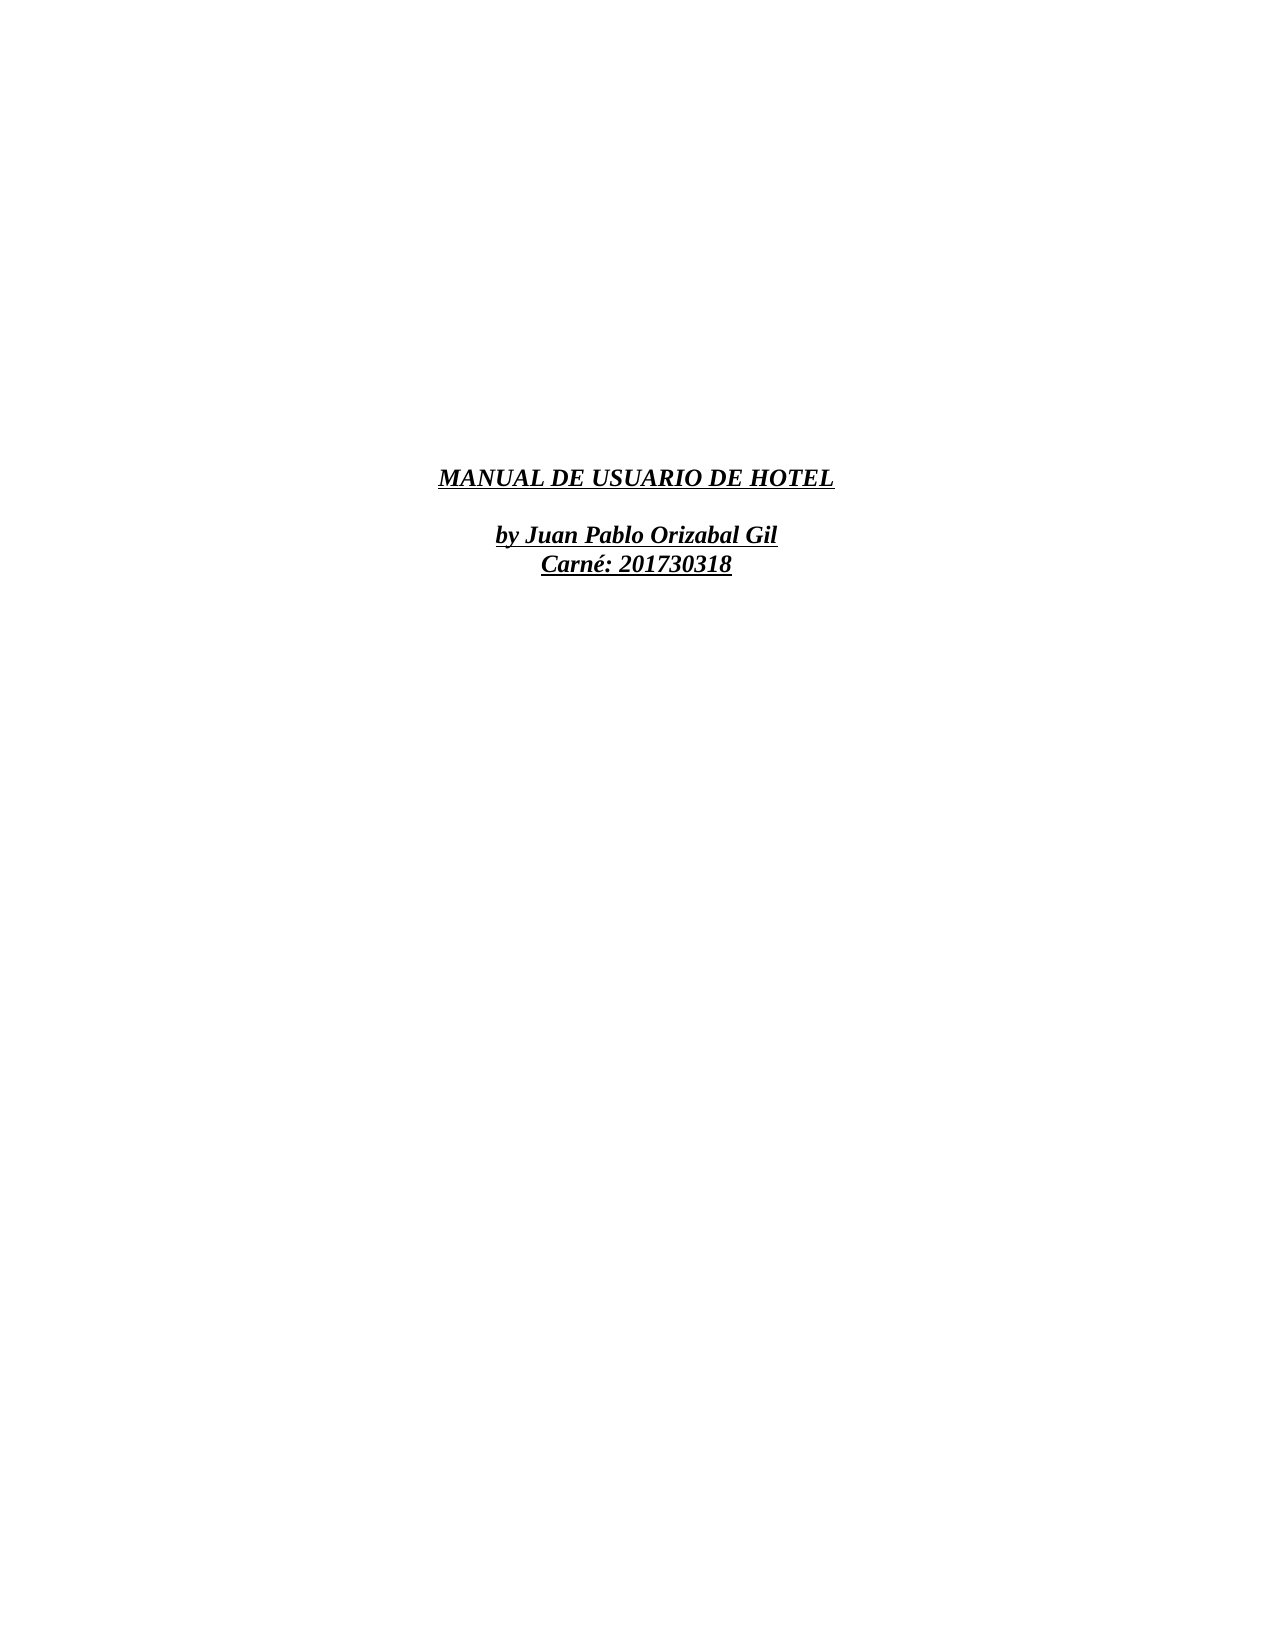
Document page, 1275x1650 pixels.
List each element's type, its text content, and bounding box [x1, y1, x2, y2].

text MANUAL DE USUARIO DE HOTEL [118, 463, 1157, 492]
text by Juan Pablo Orizabal Gil [118, 521, 1157, 549]
text Carné: 201730318 [118, 549, 1157, 578]
